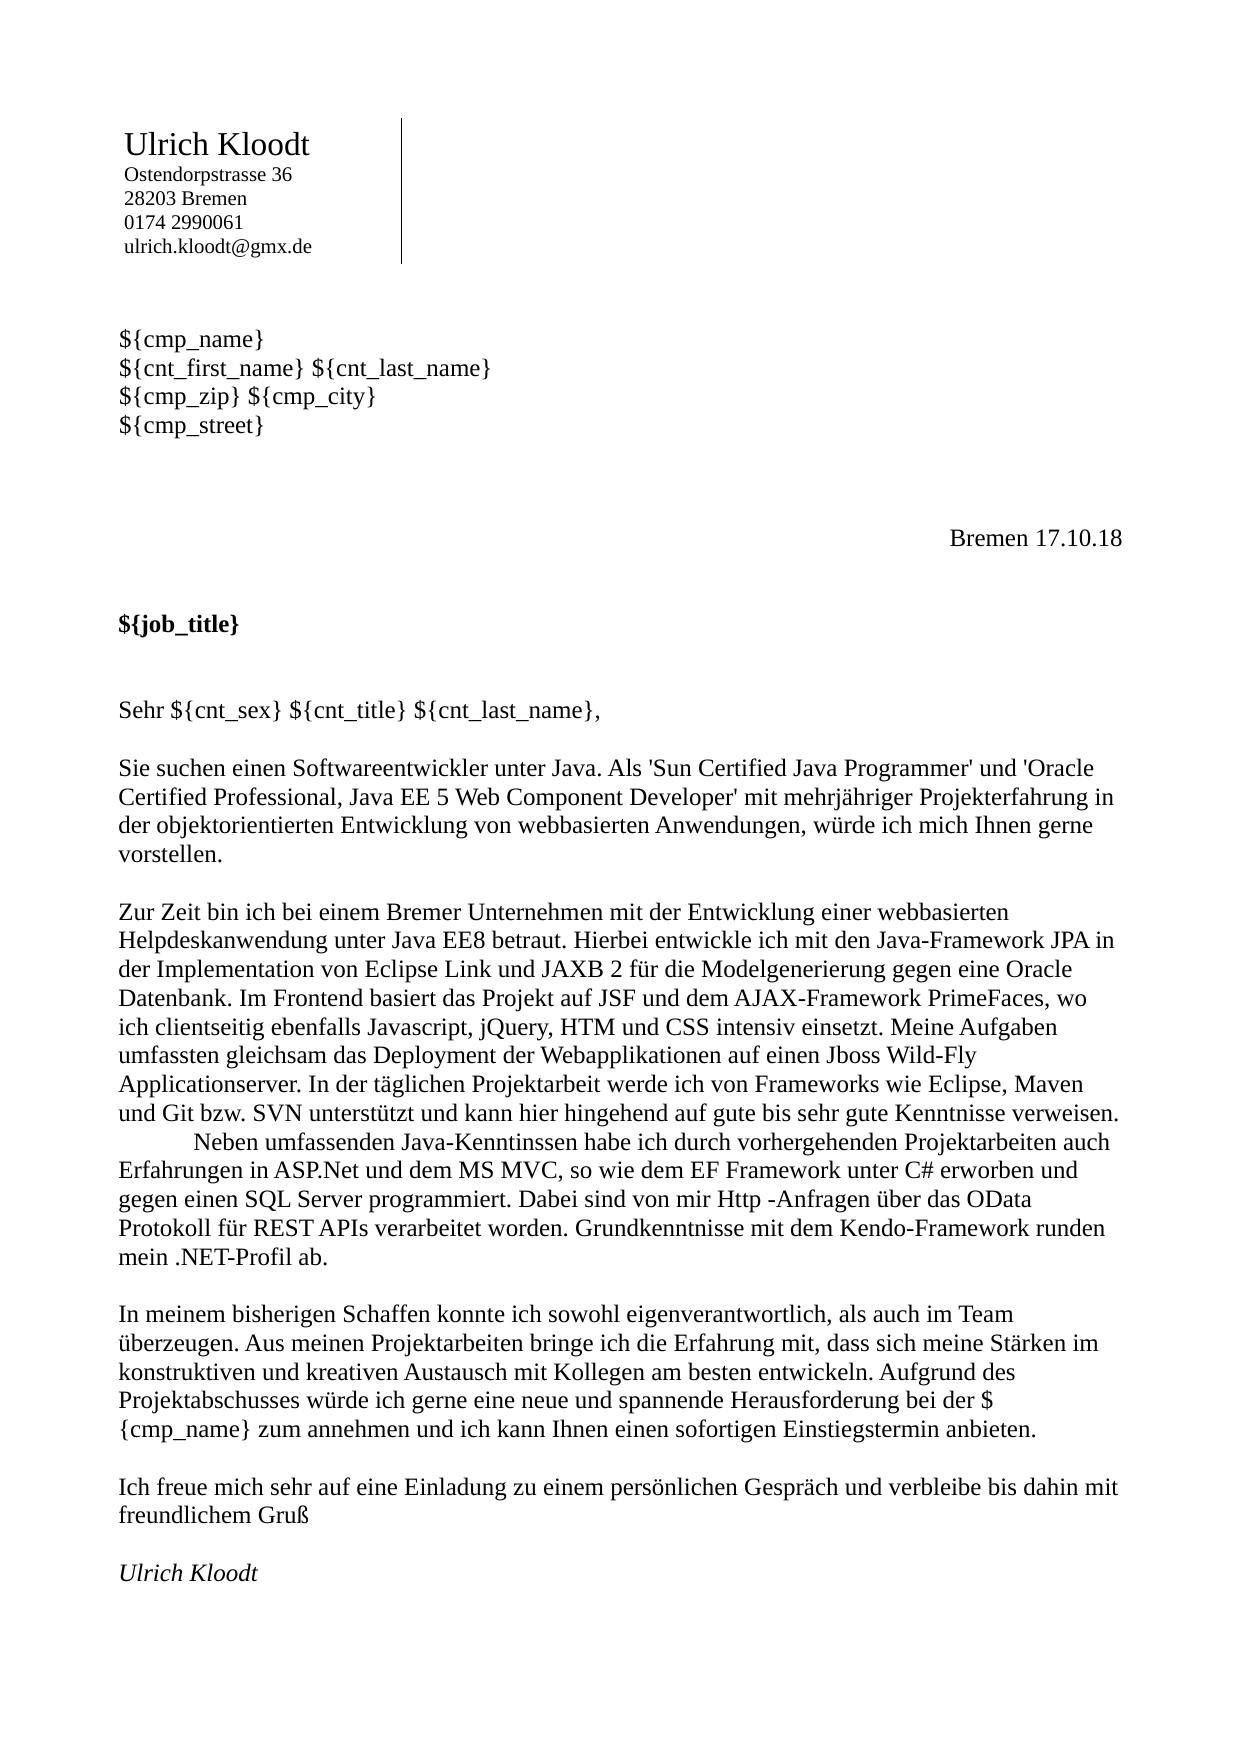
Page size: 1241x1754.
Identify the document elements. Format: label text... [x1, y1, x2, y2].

text Ich freue mich sehr auf eine Einladung zu einem persönlichen Gespräch und verbleibe bis dahin mit [118, 1472, 1122, 1500]
text ${cmp_street} [119, 410, 924, 439]
text überzeugen. Aus meinen Projektarbeiten bringe ich die Erfahrung mit, dass sich meine Stärken im [118, 1328, 1122, 1357]
text ${cmp_name} [119, 324, 924, 353]
text Bremen 17.10.18 [118, 322, 1122, 552]
text Sie suchen einen Softwareentwickler unter Java. Als 'Sun Certified Java Programmer' und 'Oracle Certified Professional, Java EE 5 Web Component Developer' mit mehrjähriger Projekterfahrung in der objektorientierten Entwicklung von webbasierten Anwendungen, würde ich mich Ihnen gerne vorstellen. [118, 753, 1122, 868]
text konstruktiven und kreativen Austausch mit Kollegen am besten entwickeln. Aufgrund des Projektabschusses würde ich gerne eine neue und spannende Herausforderung bei der ${cmp_name} zum annehmen und ich kann Ihnen einen sofortigen Einstiegstermin anbieten. [118, 1357, 1122, 1443]
text Erfahrungen in ASP.Net und dem MS MVC, so wie dem EF Framework unter C# erworben und gegen einen SQL Server programmiert. Dabei sind von mir Http -Anfragen über das OData Protokoll für REST APIs verarbeitet worden. Grundkenntnisse mit dem Kendo-Framework runden mein .NET-Profil ab. [118, 1155, 1122, 1270]
text Neben umfassenden Java-Kenntinssen habe ich durch vorhergehenden Projektarbeiten auch [118, 1127, 1122, 1155]
text ${cmp_zip} ${cmp_city} [119, 381, 924, 410]
text freundlichem Gruß [118, 1500, 1122, 1529]
text ${job_title} [118, 609, 1122, 638]
text Zur Zeit bin ich bei einem Bremer Unternehmen mit der Entwicklung einer webbasierten Helpdeskanwendung unter Java EE8 betraut. Hierbei entwickle ich mit den Java-Framework JPA in der Implementation von Eclipse Link und JAXB 2 für die Modelgenerierung gegen eine Oracle Datenbank. Im Frontend basiert das Projekt auf JSF und dem AJAX-Framework PrimeFaces, wo ich clientseitig ebenfalls Javascript, jQuery, HTM und CSS intensiv einsetzt. Meine Aufgaben umfassten gleichsam das Deployment der Webapplikationen auf einen Jboss Wild-Fly Applicationserver. In der täglichen Projektarbeit werde ich von Frameworks wie Eclipse, Maven und Git bzw. SVN unterstützt und kann hier hingehend auf gute bis sehr gute Kenntnisse verweisen. [118, 897, 1122, 1127]
text In meinem bisherigen Schaffen konnte ich sowohl eigenverantwortlich, als auch im Team [118, 1299, 1122, 1328]
text ${cnt_first_name} ${cnt_last_name} [119, 353, 924, 381]
text Sehr ${cnt_sex} ${cnt_title} ${cnt_last_name}, [118, 695, 1122, 724]
text Ulrich Kloodt [118, 1558, 1122, 1587]
